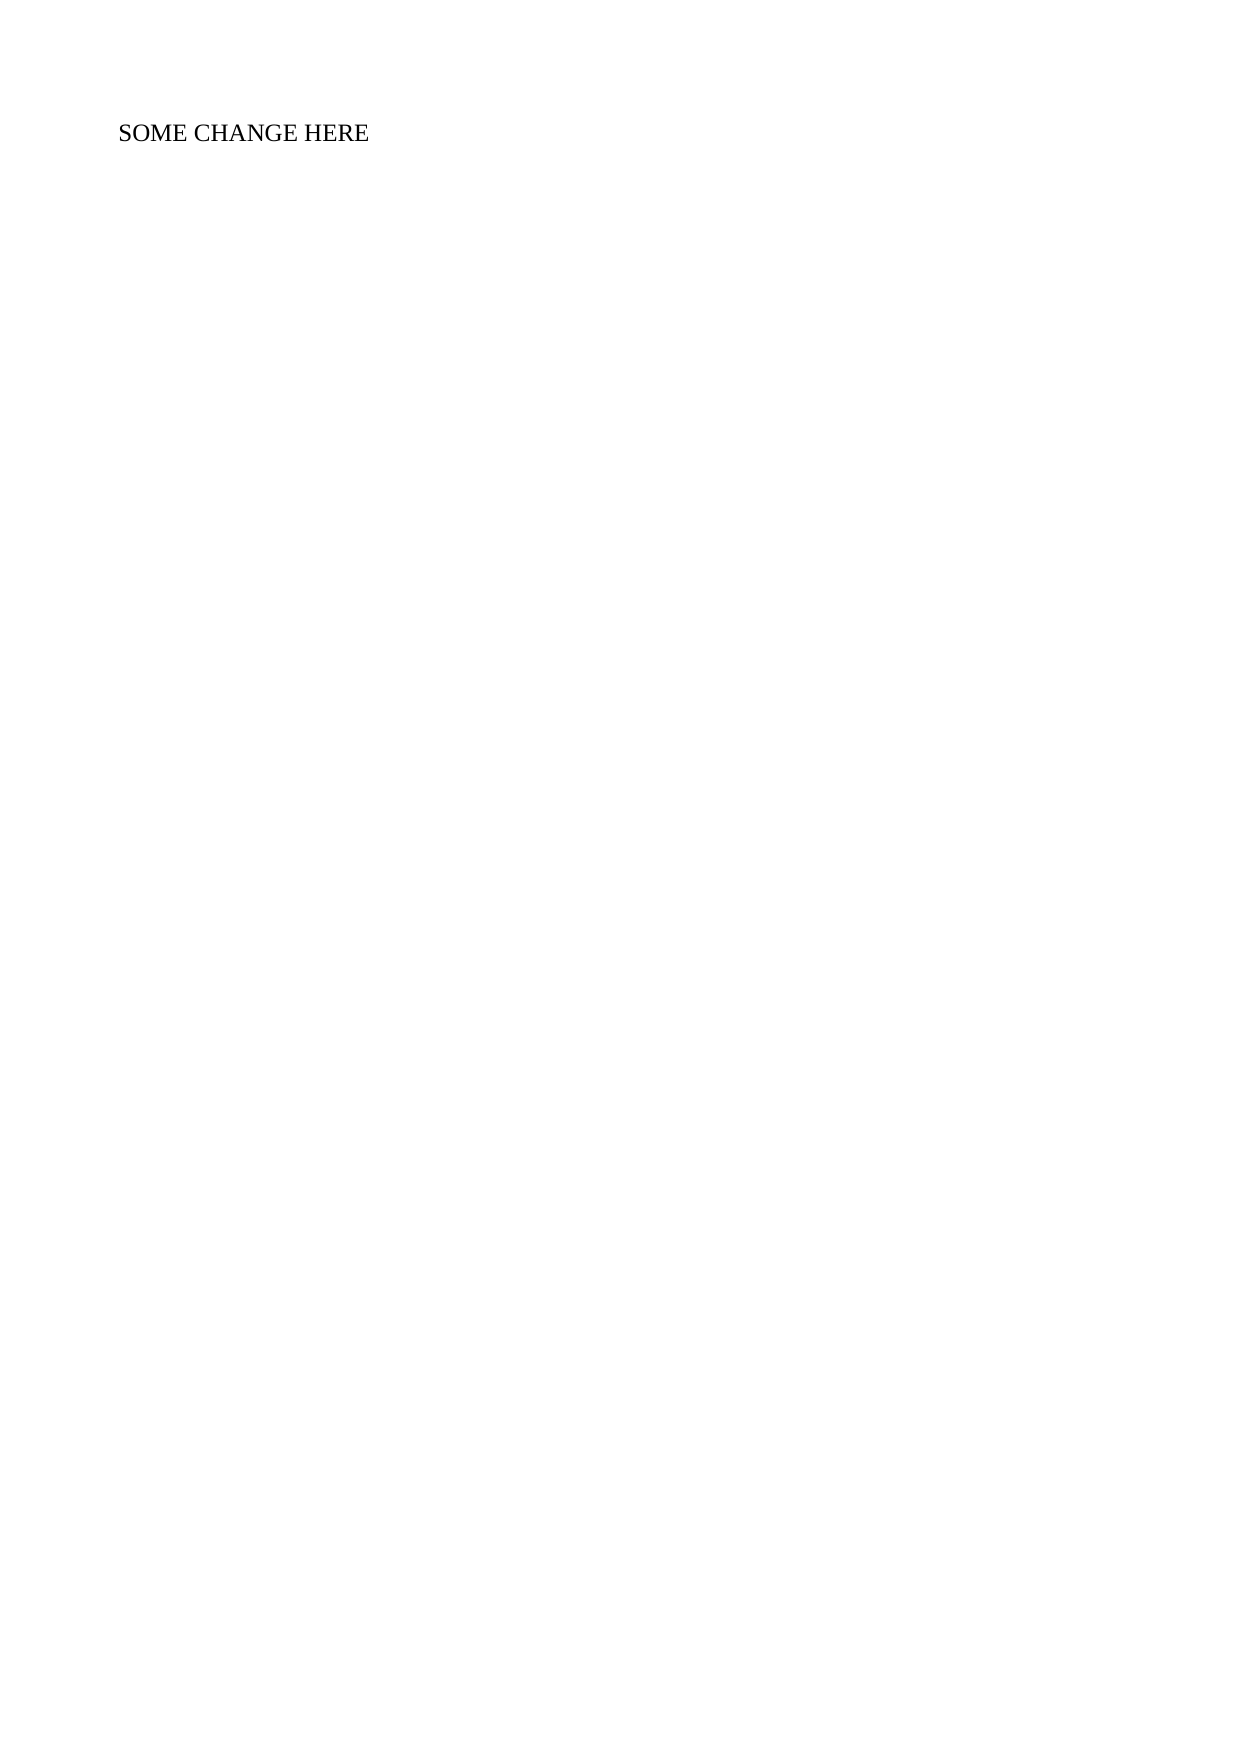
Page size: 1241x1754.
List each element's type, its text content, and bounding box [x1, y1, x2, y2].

text SOME CHANGE HERE [118, 118, 1122, 147]
